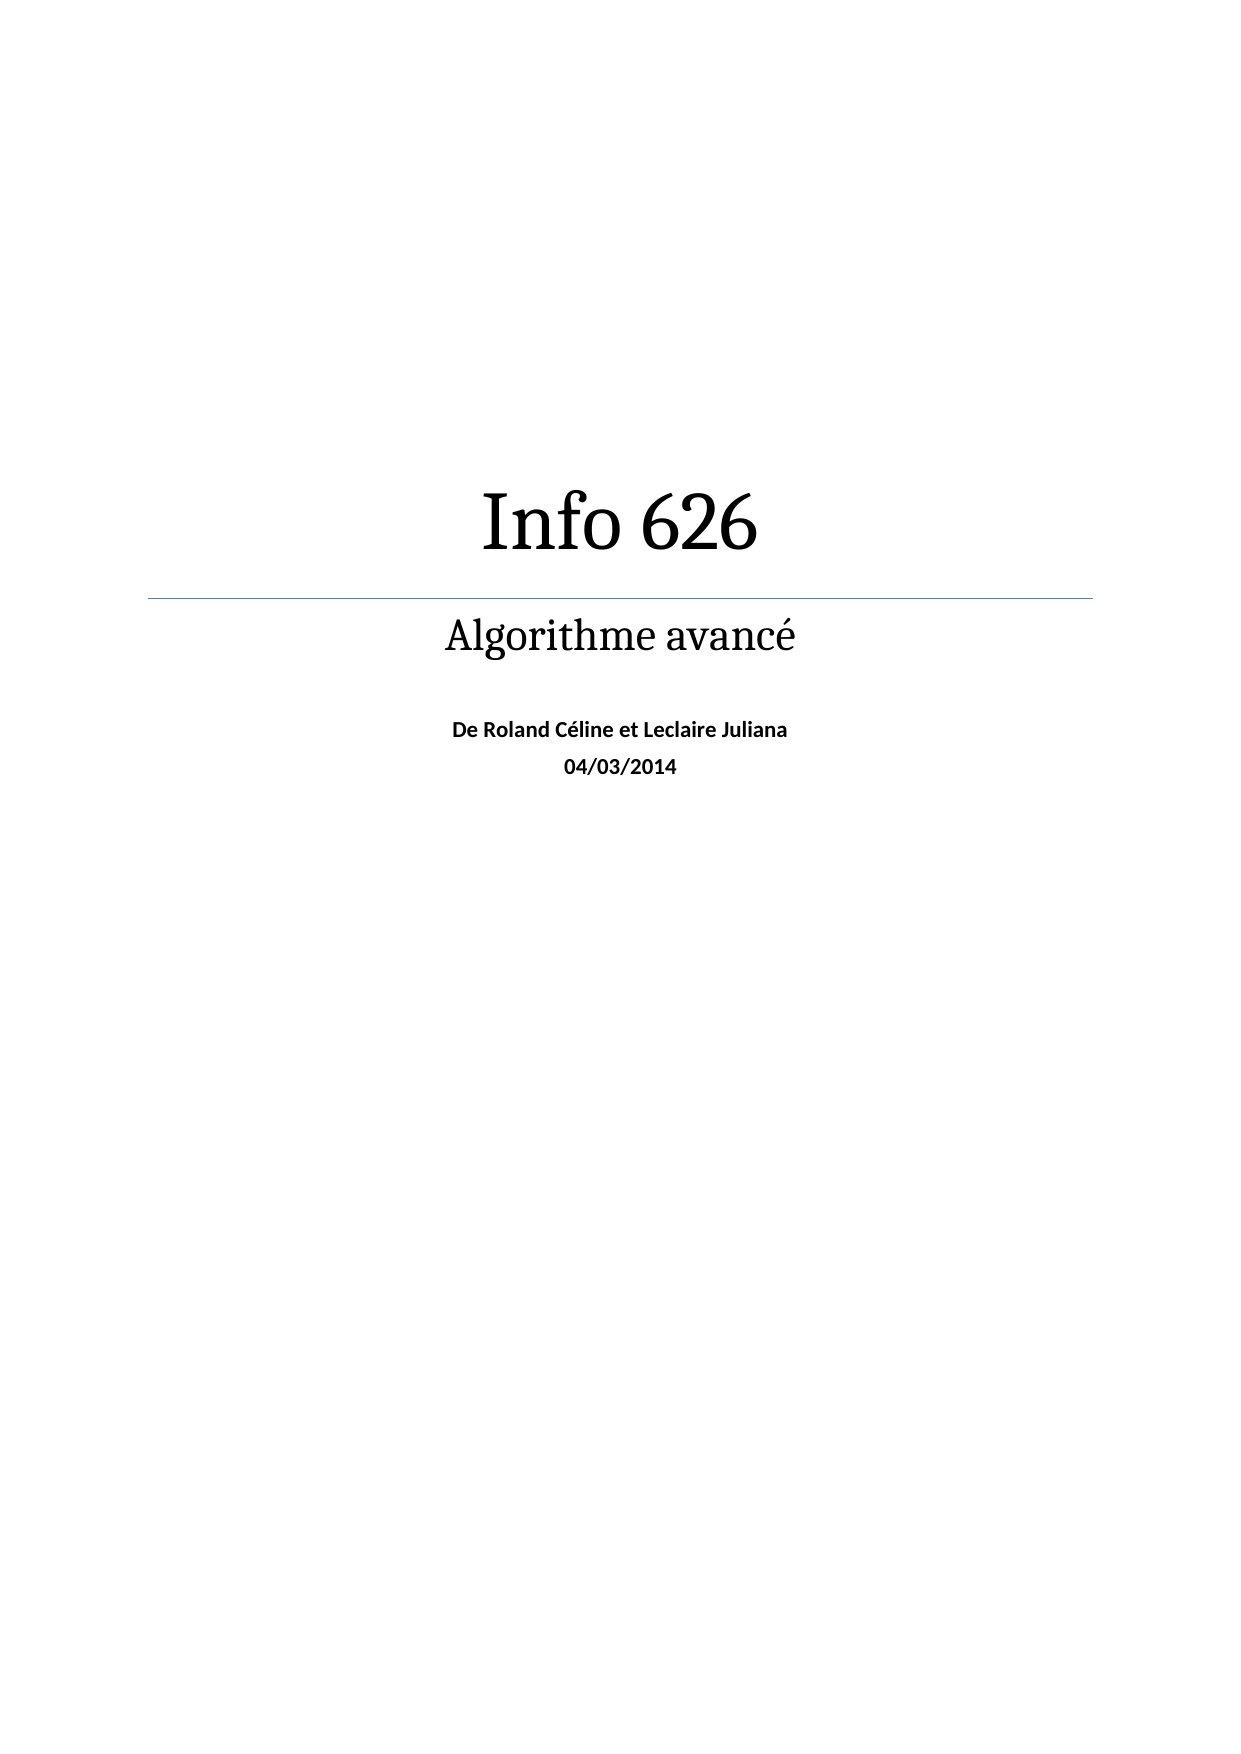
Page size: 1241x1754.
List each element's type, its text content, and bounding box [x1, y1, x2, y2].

table_header [148, 148, 1093, 448]
table_cell De Roland Céline et Leclaire Juliana [148, 710, 1093, 748]
table_cell Info 626 [148, 448, 1093, 598]
table_header [148, 891, 1093, 919]
table_cell [148, 673, 1093, 710]
table_cell Algorithme avancé [148, 599, 1093, 673]
table_cell 04/03/2014 [148, 748, 1093, 785]
